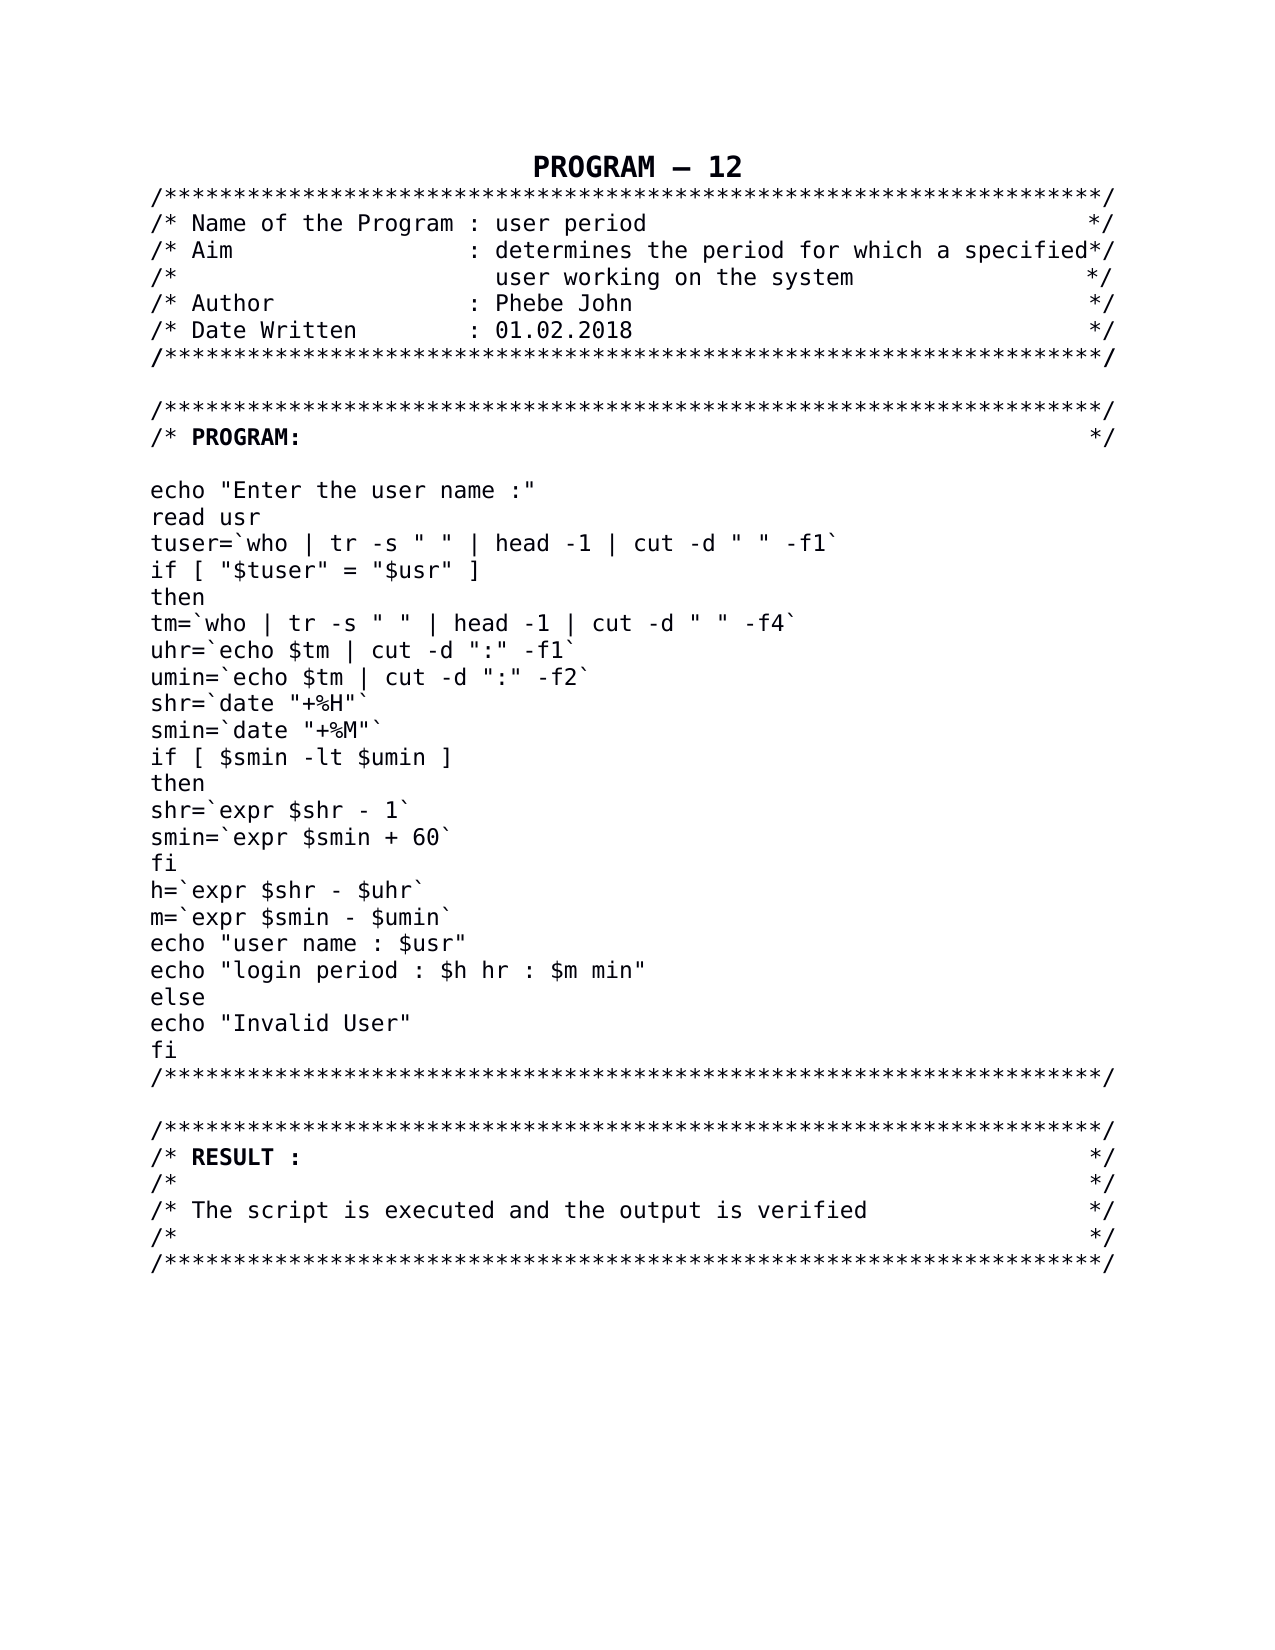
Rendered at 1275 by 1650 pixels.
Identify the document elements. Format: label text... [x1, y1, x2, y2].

text uhr=`echo $tm | cut -d ":" -f1` [150, 637, 1125, 664]
text /********************************************************************/ [150, 1117, 1125, 1144]
text /* */ [150, 1171, 1125, 1197]
text read usr [150, 504, 1125, 531]
text echo "login period : $h hr : $m min" [150, 957, 1125, 984]
text /* Name of the Program : user period */ [150, 211, 1125, 237]
text smin=`expr $smin + 60` [150, 824, 1125, 851]
text echo "Invalid User" [150, 1011, 1125, 1037]
text tm=`who | tr -s " " | head -1 | cut -d " " -f4` [150, 611, 1125, 637]
text PROGRAM – 12 [150, 150, 1125, 184]
text /********************************************************************/ [150, 184, 1125, 211]
text /********************************************************************/ [150, 1064, 1125, 1091]
text fi [150, 851, 1125, 877]
text echo "Enter the user name :" [150, 477, 1125, 504]
text /* PROGRAM: */ [150, 424, 1125, 451]
text m=`expr $smin - $umin` [150, 904, 1125, 931]
text /********************************************************************/ [150, 1251, 1125, 1277]
text /* Date Written : 01.02.2018 */ [150, 317, 1125, 344]
text echo "user name : $usr" [150, 931, 1125, 957]
text then [150, 584, 1125, 611]
text /* Aim : determines the period for which a specified*/ /* user working on the system */ [150, 237, 1125, 291]
text umin=`echo $tm | cut -d ":" -f2` [150, 664, 1125, 691]
text /********************************************************************/ [150, 344, 1125, 371]
text /* The script is executed and the output is verified */ [150, 1197, 1125, 1224]
text /* */ [150, 1224, 1125, 1251]
text shr=`expr $shr - 1` [150, 797, 1125, 824]
text fi [150, 1037, 1125, 1064]
text /* RESULT : */ [150, 1144, 1125, 1171]
text smin=`date "+%M"` [150, 717, 1125, 744]
text else [150, 984, 1125, 1011]
text then [150, 771, 1125, 797]
text shr=`date "+%H"` [150, 691, 1125, 717]
text if [ $smin -lt $umin ] [150, 744, 1125, 771]
text tuser=`who | tr -s " " | head -1 | cut -d " " -f1` [150, 531, 1125, 557]
text if [ "$tuser" = "$usr" ] [150, 557, 1125, 584]
text /********************************************************************/ [150, 397, 1125, 424]
text /* Author : Phebe John */ [150, 291, 1125, 317]
text h=`expr $shr - $uhr` [150, 877, 1125, 904]
